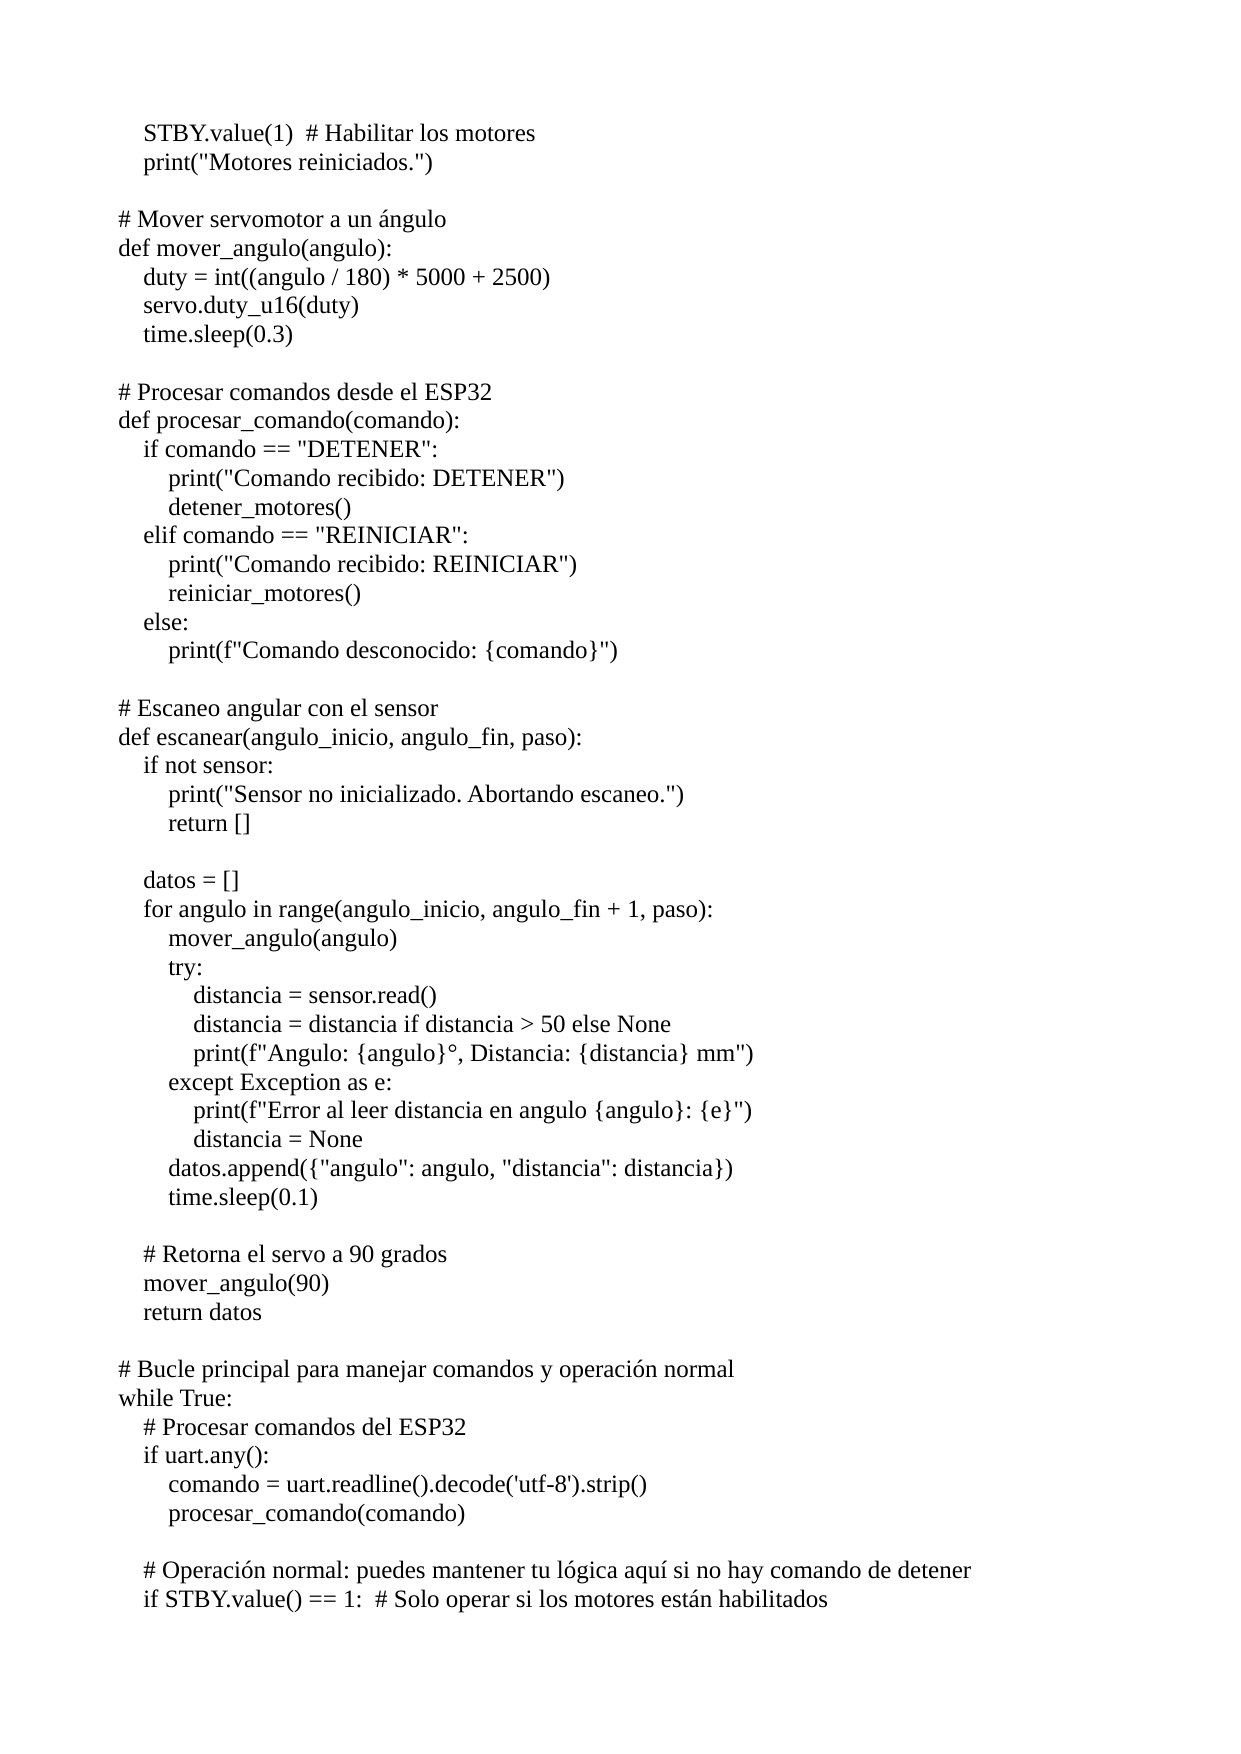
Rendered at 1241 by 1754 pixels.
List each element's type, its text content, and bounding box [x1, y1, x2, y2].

text time.sleep(0.1) [118, 1182, 1122, 1211]
text print(f"Comando desconocido: {comando}") [118, 636, 1122, 664]
text servo.duty_u16(duty) [118, 291, 1122, 319]
text print("Comando recibido: REINICIAR") [118, 549, 1122, 578]
text reiniciar_motores() [118, 578, 1122, 607]
text # Mover servomotor a un ángulo [118, 204, 1122, 233]
text elif comando == "REINICIAR": [118, 521, 1122, 549]
text # Bucle principal para manejar comandos y operación normal [118, 1354, 1122, 1383]
text # Procesar comandos desde el ESP32 [118, 377, 1122, 406]
text mover_angulo(angulo) [118, 923, 1122, 952]
text if STBY.value() == 1: # Solo operar si los motores están habilitados [118, 1584, 1122, 1613]
text # Operación normal: puedes mantener tu lógica aquí si no hay comando de detener [118, 1556, 1122, 1584]
text for angulo in range(angulo_inicio, angulo_fin + 1, paso): [118, 894, 1122, 923]
text distancia = sensor.read() [118, 981, 1122, 1009]
text return datos [118, 1297, 1122, 1326]
text detener_motores() [118, 492, 1122, 521]
text def procesar_comando(comando): [118, 406, 1122, 434]
text datos.append({"angulo": angulo, "distancia": distancia}) [118, 1153, 1122, 1182]
text try: [118, 952, 1122, 981]
text def escanear(angulo_inicio, angulo_fin, paso): [118, 722, 1122, 751]
text else: [118, 607, 1122, 636]
text datos = [] [118, 866, 1122, 894]
text while True: [118, 1383, 1122, 1412]
text # Retorna el servo a 90 grados [118, 1239, 1122, 1268]
text def mover_angulo(angulo): [118, 233, 1122, 262]
text if not sensor: [118, 751, 1122, 779]
text print("Motores reiniciados.") [118, 147, 1122, 176]
text distancia = None [118, 1124, 1122, 1153]
text time.sleep(0.3) [118, 319, 1122, 348]
text return [] [118, 808, 1122, 837]
text if uart.any(): [118, 1441, 1122, 1469]
text # Procesar comandos del ESP32 [118, 1412, 1122, 1441]
text distancia = distancia if distancia > 50 else None [118, 1009, 1122, 1038]
text duty = int((angulo / 180) * 5000 + 2500) [118, 262, 1122, 291]
text mover_angulo(90) [118, 1268, 1122, 1297]
text print(f"Error al leer distancia en angulo {angulo}: {e}") [118, 1096, 1122, 1124]
text print("Sensor no inicializado. Abortando escaneo.") [118, 779, 1122, 808]
text procesar_comando(comando) [118, 1498, 1122, 1527]
text comando = uart.readline().decode('utf-8').strip() [118, 1469, 1122, 1498]
text print("Comando recibido: DETENER") [118, 463, 1122, 492]
text if comando == "DETENER": [118, 434, 1122, 463]
text STBY.value(1) # Habilitar los motores [118, 118, 1122, 147]
text # Escaneo angular con el sensor [118, 693, 1122, 722]
text print(f"Angulo: {angulo}°, Distancia: {distancia} mm") [118, 1038, 1122, 1067]
text except Exception as e: [118, 1067, 1122, 1096]
